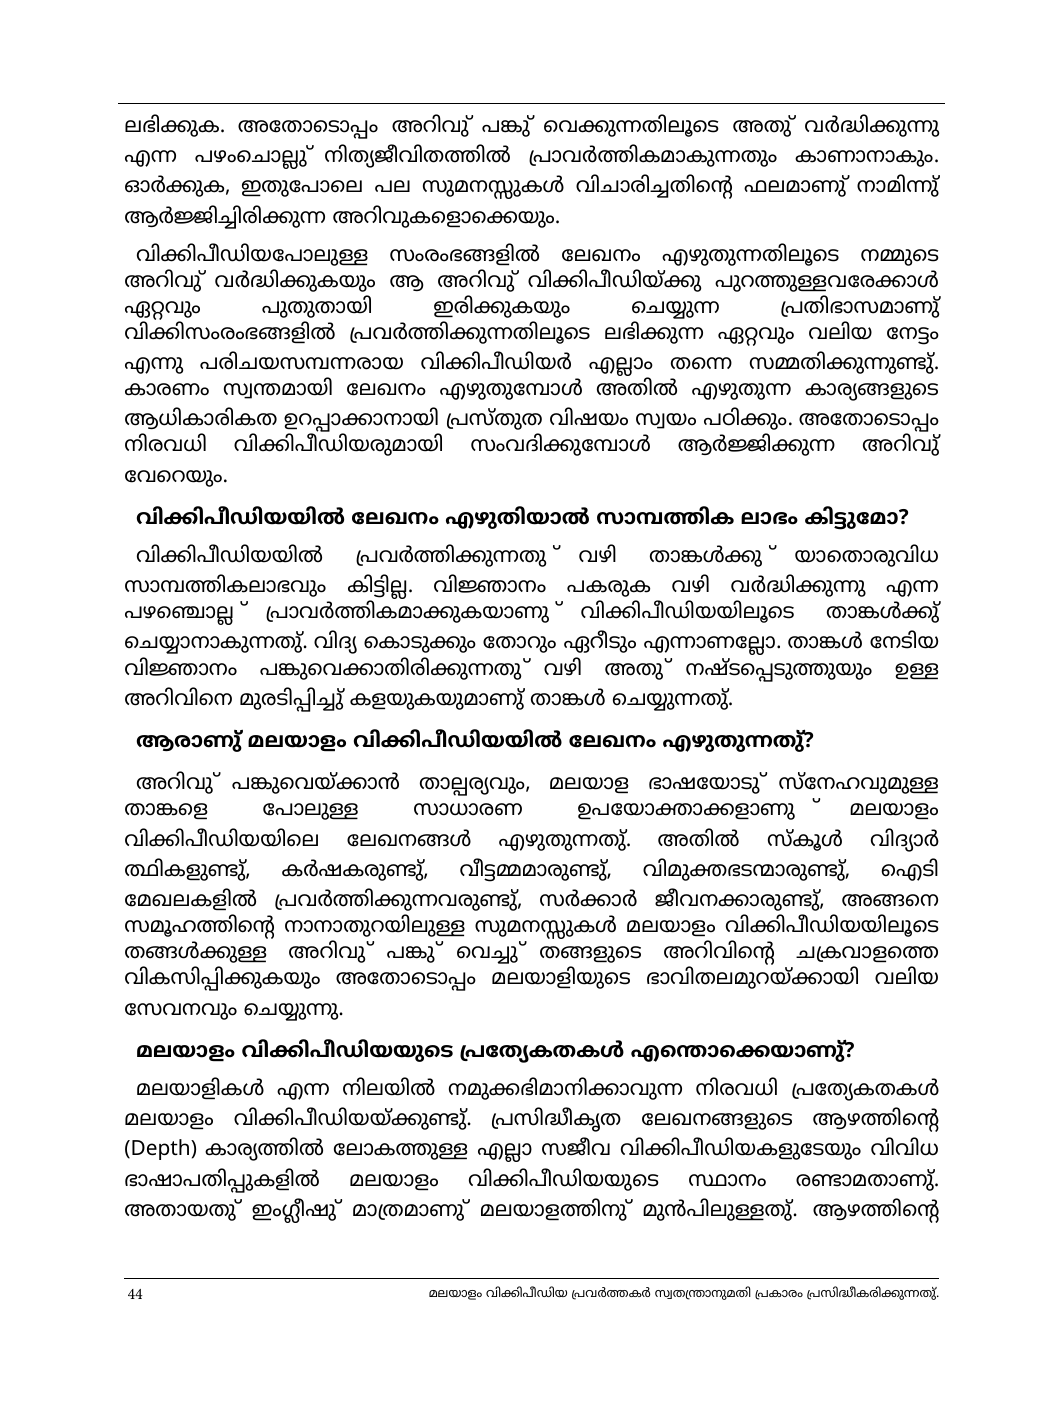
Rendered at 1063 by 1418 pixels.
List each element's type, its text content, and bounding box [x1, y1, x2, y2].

text മലയാളികള്‍ എന്ന നിലയില്‍ നമുക്കഭിമാനിക്കാവുന്ന നിരവധി പ്രത്യേകതകള്‍ മലയാളം വിക്കിപീഡിയയ്ക്കുണ്ടു്. പ്രസിദ്ധീകൃത ലേഖനങ്ങളുടെ ആഴത്തിന്റെ (Depth) കാര്യത്തില്‍ ലോകത്തുള്ള എല്ലാ സജീവ വിക്കിപീഡിയകളുടേയും വിവിധ ഭാഷാപതിപ്പുകളില്‍ മലയാളം വിക്കിപീഡിയയുടെ സ്ഥാനം രണ്ടാമതാണു്‌. അതായതു് ഇംഗ്ലീഷു് മാത്രമാണു് മലയാളത്തിനു് മുന്‍പിലുള്ളതു്. ആഴത്തിന്റെ [124, 1077, 939, 1224]
text വിക്കിപീഡിയപോലുള്ള സംരംഭങ്ങളില്‍ ലേഖനം എഴുതുന്നതിലൂടെ നമ്മുടെ അറിവു് വര്‍ദ്ധിക്കുകയും ആ അറിവു് വിക്കിപീഡിയ്ക്കു പുറത്തുള്ളവരേക്കാള്‍ ഏറ്റവും പുതുതായി ഇരിക്കുകയും ചെയ്യുന്ന പ്രതിഭാസമാണു് വിക്കിസംരംഭങ്ങളില്‍ പ്രവര്‍ത്തിക്കുന്നതിലൂടെ ലഭിക്കുന്ന ഏറ്റവും വലിയ നേട്ടം എന്നു പരിചയസമ്പന്നരായ വിക്കിപീഡിയര്‍ എല്ലാം തന്നെ സമ്മതിക്കുന്നുണ്ടു്. കാരണം സ്വന്തമായി ലേഖനം എഴുതുമ്പോള്‍ അതില്‍ എഴുതുന്ന കാര്യങ്ങളുടെ ആധികാരികത ഉറപ്പാക്കാനായി പ്രസ്തുത വിഷയം സ്വയം പഠിക്കും. അതോടൊപ്പം നിരവധി വിക്കിപീഡിയരുമായി സംവദിക്കുമ്പോള്‍ ആര്‍ജ്ജിക്കുന്ന അറിവു് വേറെയും. [124, 243, 939, 490]
text അറിവു് പങ്കുവെയ്ക്കാന്‍ താല്പര്യവും, മലയാള ഭാഷയോടു് സ്നേഹവുമുള്ള താങ്കളെ പോലുള്ള സാധാരണ ഉപയോക്താക്കളാണു് മലയാളം വിക്കിപീഡിയയിലെ ലേഖനങ്ങള്‍ എഴുതുന്നതു്. അതില്‍ സ്കൂള്‍ വിദ്യാര്‍ത്ഥികളുണ്ടു്, കര്‍ഷകരുണ്ടു്, വീട്ടമ്മമാരുണ്ടു്, വിമുക്തഭടന്മാരുണ്ടു്, ഐടി മേഖലകളില്‍ പ്രവര്‍ത്തിക്കുന്നവരുണ്ടു്, സര്‍ക്കാര്‍ ജീവനക്കാരുണ്ടു്, അങ്ങനെ സമൂഹത്തിന്റെ നാനാതുറയിലുള്ള സുമനസ്സുകള്‍ മലയാളം വിക്കിപീഡിയയിലൂടെ തങ്ങള്‍ക്കുള്ള അറിവു് പങ്കു് വെച്ചു് തങ്ങളുടെ അറിവിന്റെ ചക്രവാളത്തെ വികസിപ്പിക്കുകയും അതോടൊപ്പം മലയാളിയുടെ ഭാവിതലമുറയ്ക്കായി വലിയ സേവനവും ചെയ്യുന്നു. [124, 767, 939, 1023]
text വിക്കിപീഡിയയില്‍ പ്രവര്‍ത്തിക്കുന്നതു് വഴി താങ്കള്‍ക്കു് യാതൊരുവിധ സാമ്പത്തികലാഭവും കിട്ടില്ല. വിജ്ഞാനം പകരുക വഴി വര്‍ദ്ധിക്കുന്നു എന്ന പഴഞ്ചൊല്ല് പ്രാവര്‍ത്തികമാക്കുകയാണു് വിക്കിപീഡിയയിലൂടെ താങ്കള്‍ക്കു് ചെയ്യാനാകുന്നതു്. വിദ്യ കൊടുക്കും തോറും ഏറീടും എന്നാണല്ലോ. താങ്കള്‍ നേടിയ വിജ്ഞാനം പങ്കുവെക്കാതിരിക്കുന്നതു് വഴി അതു് നഷ്ടപ്പെടുത്തുയും ഉള്ള അറിവിനെ മുരടിപ്പിച്ചു് കളയുകയുമാണു് താങ്കള്‍ ചെയ്യുന്നതു്. [124, 544, 939, 713]
text ലഭിക്കുക. അതോടൊപ്പം അറിവു് പങ്കു് വെക്കുന്നതിലൂടെ അതു് വര്‍ദ്ധിക്കുന്നു എന്ന പഴംചൊല്ലു് നിത്യജീവിതത്തില്‍ പ്രാവര്‍ത്തികമാകുന്നതും കാണാനാകും. ഓര്‍ക്കുക, ഇതുപോലെ പല സുമനസ്സുകള്‍ വിചാരിച്ചതിന്റെ ഫലമാണു് നാമിന്നു് ആര്‍ജ്ജിച്ചിരിക്കുന്ന അറിവുകളൊക്കെയും. [124, 110, 939, 231]
subtitle വിക്കിപീഡിയയില്‍ ലേഖനം എഴുതിയാല്‍ സാമ്പത്തിക ലാഭം കിട്ടുമോ? [124, 502, 939, 532]
subtitle മലയാളം വിക്കിപീഡിയയുടെ പ്രത്യേകതകള്‍ എന്തൊക്കെയാണു്? [124, 1035, 939, 1065]
subtitle ആരാണു് മലയാളം വിക്കിപീഡിയയില്‍ ലേഖനം എഴുതുന്നതു്? [124, 725, 939, 755]
